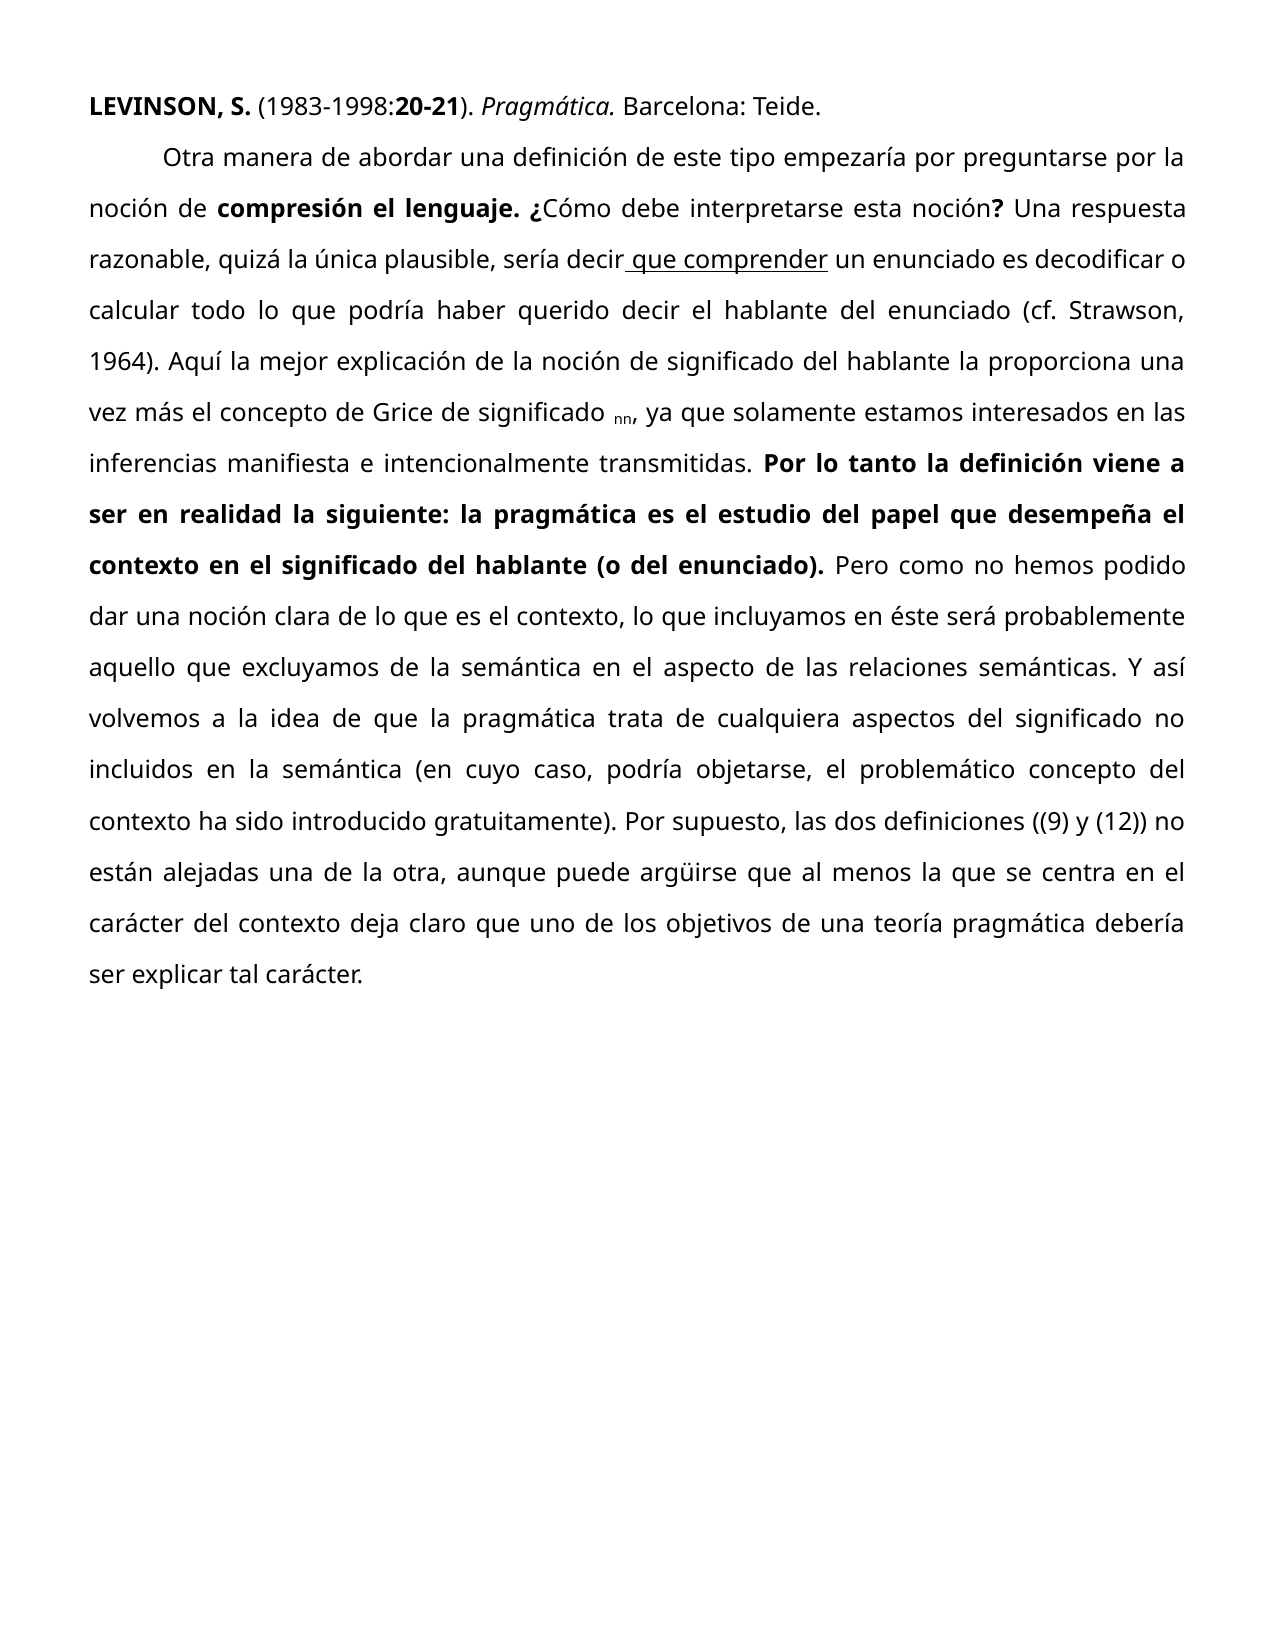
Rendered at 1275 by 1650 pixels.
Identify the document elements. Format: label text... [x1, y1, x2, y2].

text LEVINSON, S. (1983-1998:20-21). Pragmática. Barcelona: Teide. [88, 88, 1186, 123]
text Otra manera de abordar una definición de este tipo empezaría por preguntarse por la noción de compresión el lenguaje. ¿Cómo debe interpretarse esta noción? Una respuesta razonable, quizá la única plausible, sería decir que comprender un enunciado es decodificar o calcular todo lo que podría haber querido decir el hablante del enunciado (cf. Strawson, 1964). Aquí la mejor explicación de la noción de significado del hablante la proporciona una vez más el concepto de Grice de significado nn, ya que solamente estamos interesados en las inferencias manifiesta e intencionalmente transmitidas. Por lo tanto la definición viene a ser en realidad la siguiente: la pragmática es el estudio del papel que desempeña el contexto en el significado del hablante (o del enunciado). Pero como no hemos podido dar una noción clara de lo que es el contexto, lo que incluyamos en éste será probablemente aquello que excluyamos de la semántica en el aspecto de las relaciones semánticas. Y así volvemos a la idea de que la pragmática trata de cualquiera aspectos del significado no incluidos en la semántica (en cuyo caso, podría objetarse, el problemático concepto del contexto ha sido introducido gratuitamente). Por supuesto, las dos definiciones ((9) y (12)) no están alejadas una de la otra, aunque puede argüirse que al menos la que se centra en el carácter del contexto deja claro que uno de los objetivos de una teoría pragmática debería ser explicar tal carácter. [88, 139, 1186, 990]
